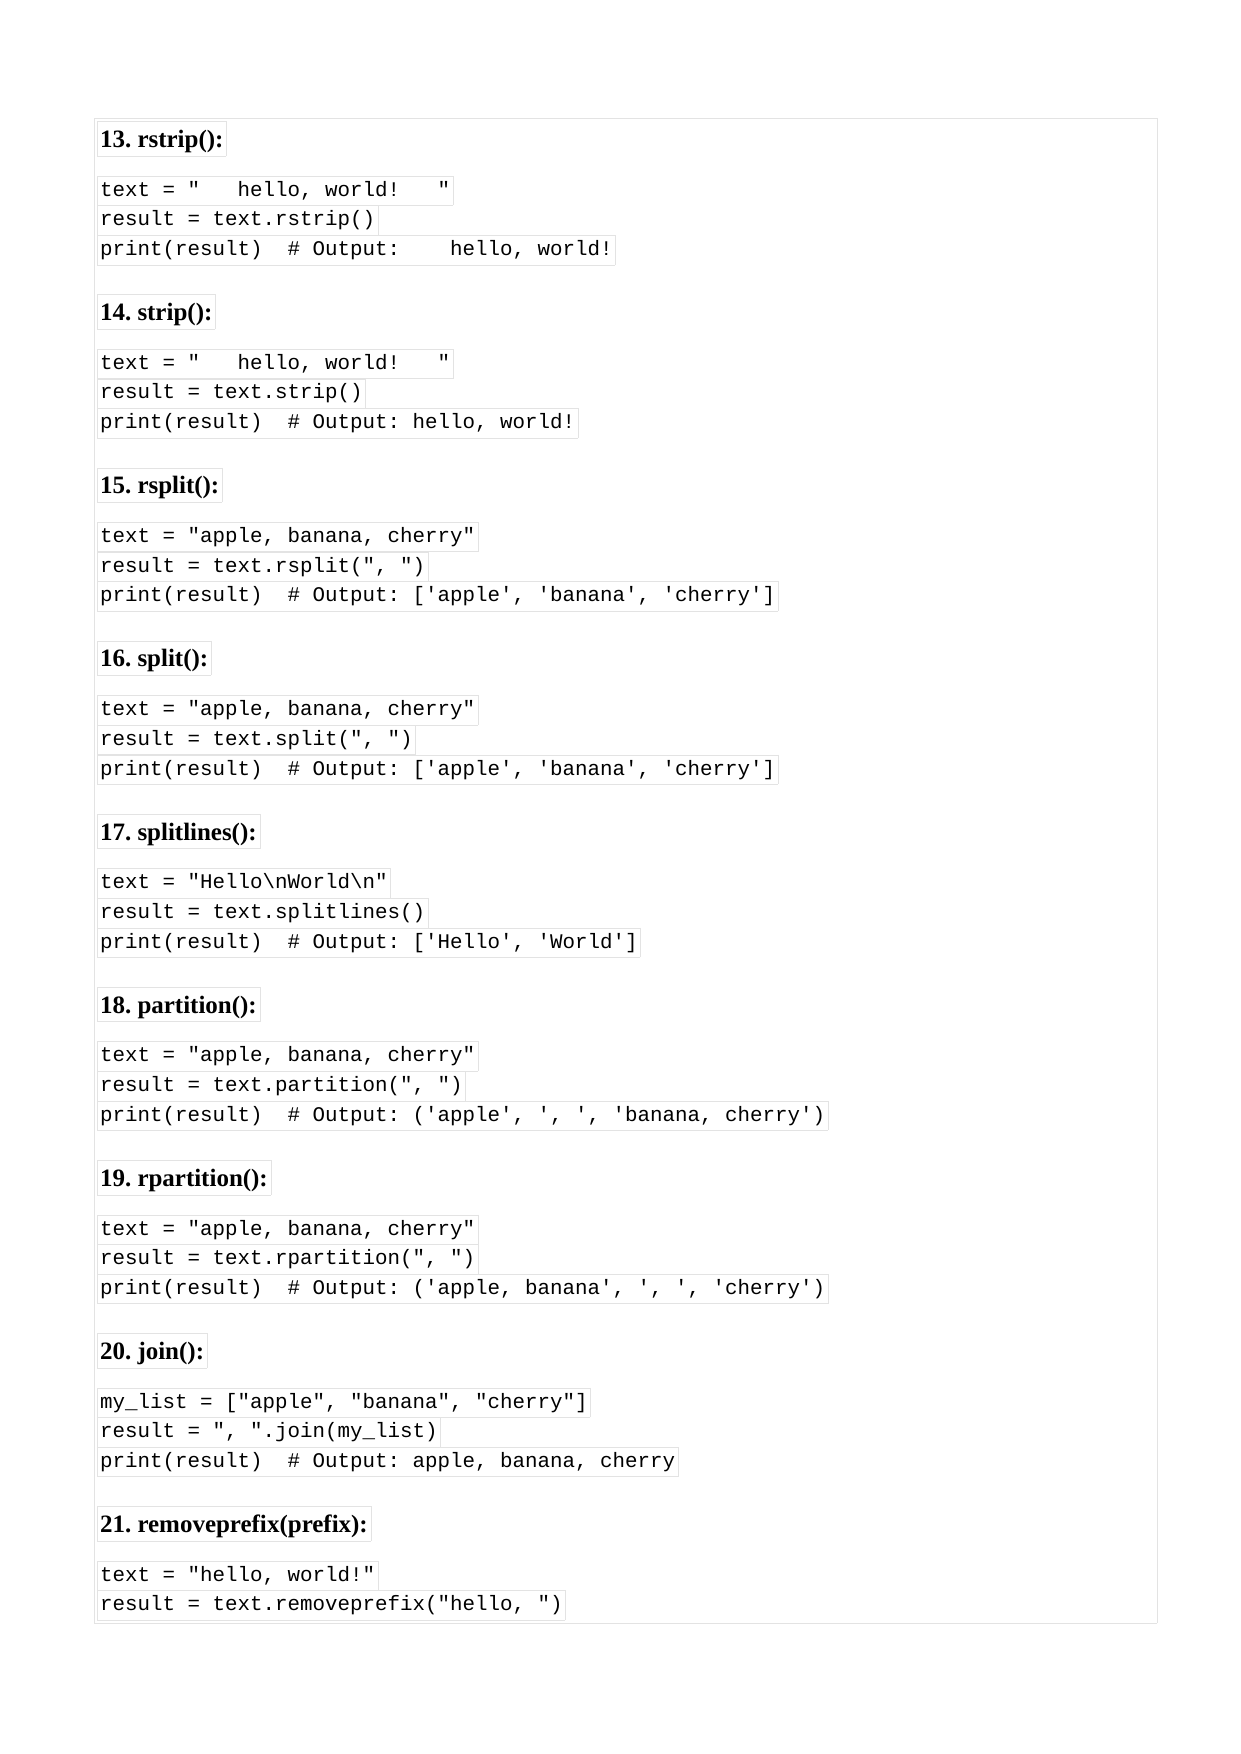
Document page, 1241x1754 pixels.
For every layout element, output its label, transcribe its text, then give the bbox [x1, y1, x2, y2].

text [366, 376, 1157, 405]
text text = "apple, banana, cherry" [95, 692, 1157, 722]
text print(result) # Output: hello, world! [379, 232, 1157, 265]
text 16. split(): [95, 637, 1157, 675]
text print(result) # Output: apple, banana, cherry [98, 1448, 678, 1476]
text 15. rsplit(): [95, 464, 1157, 502]
text print(result) # Output: ['apple', 'banana', 'cherry'] [98, 756, 778, 784]
text result = text.rstrip() [98, 202, 1157, 232]
text text = "apple, banana, cherry" [95, 519, 1157, 549]
text print(result) # Output: ['Hello', 'World'] [429, 924, 1157, 957]
text result = ", ".join(my_list) [98, 1418, 440, 1444]
text 18. partition(): [95, 984, 1157, 1022]
text print(result) # Output: ('apple', ', ', 'banana, cherry') [466, 1098, 1157, 1130]
text [429, 549, 1157, 578]
text 14. strip(): [95, 291, 1157, 329]
text text = "Hello\nWorld\n" [95, 865, 1157, 895]
text 17. splitlines(): [95, 811, 1157, 848]
text text = "apple, banana, cherry" [95, 1211, 1157, 1241]
text text = "hello, world!" [95, 1558, 1157, 1587]
text 21. removeprefix(prefix): [95, 1503, 1157, 1541]
text result = text.split(", ") [98, 722, 1157, 751]
text text = "apple, banana, cherry" [95, 1038, 1157, 1068]
text my_list = ["apple", "banana", "cherry"] [95, 1384, 1157, 1414]
text print(result) # Output: ('apple, banana', ', ', 'cherry') [98, 1275, 828, 1303]
text 19. rpartition(): [95, 1157, 1157, 1195]
text result = text.strip() [98, 380, 365, 405]
text print(result) # Output: ('apple', ', ', 'banana, cherry') [98, 1102, 828, 1130]
text print(result) # Output: ['apple', 'banana', 'cherry'] [416, 751, 1157, 784]
text text = " hello, world! " [95, 346, 1157, 376]
text print(result) # Output: hello, world! [366, 405, 1157, 438]
text print(result) # Output: hello, world! [98, 236, 615, 265]
text print(result) # Output: ['Hello', 'World'] [98, 924, 428, 928]
text print(result) # Output: ['apple', 'banana', 'cherry'] [98, 582, 778, 611]
text print(result) # Output: ['Hello', 'World'] [98, 929, 640, 957]
text result = text.splitlines() [98, 899, 428, 924]
text result = text.rsplit(", ") [98, 553, 428, 578]
text result = text.removeprefix("hello, ") [95, 1587, 1157, 1623]
text print(result) # Output: apple, banana, cherry [441, 1444, 1157, 1477]
text result = text.partition(", ") [98, 1068, 1157, 1098]
text [441, 1414, 1157, 1444]
text print(result) # Output: ['apple', 'banana', 'cherry'] [429, 578, 1157, 611]
text 13. rstrip(): [95, 119, 1157, 156]
text result = text.rpartition(", ") [98, 1245, 478, 1271]
text 20. join(): [95, 1330, 1157, 1368]
text print(result) # Output: hello, world! [98, 409, 578, 438]
text result = text.splitlines() [391, 895, 1157, 924]
text text = " hello, world! " [95, 173, 1157, 202]
text [479, 1241, 1157, 1271]
text print(result) # Output: ('apple, banana', ', ', 'cherry') [479, 1271, 1157, 1303]
